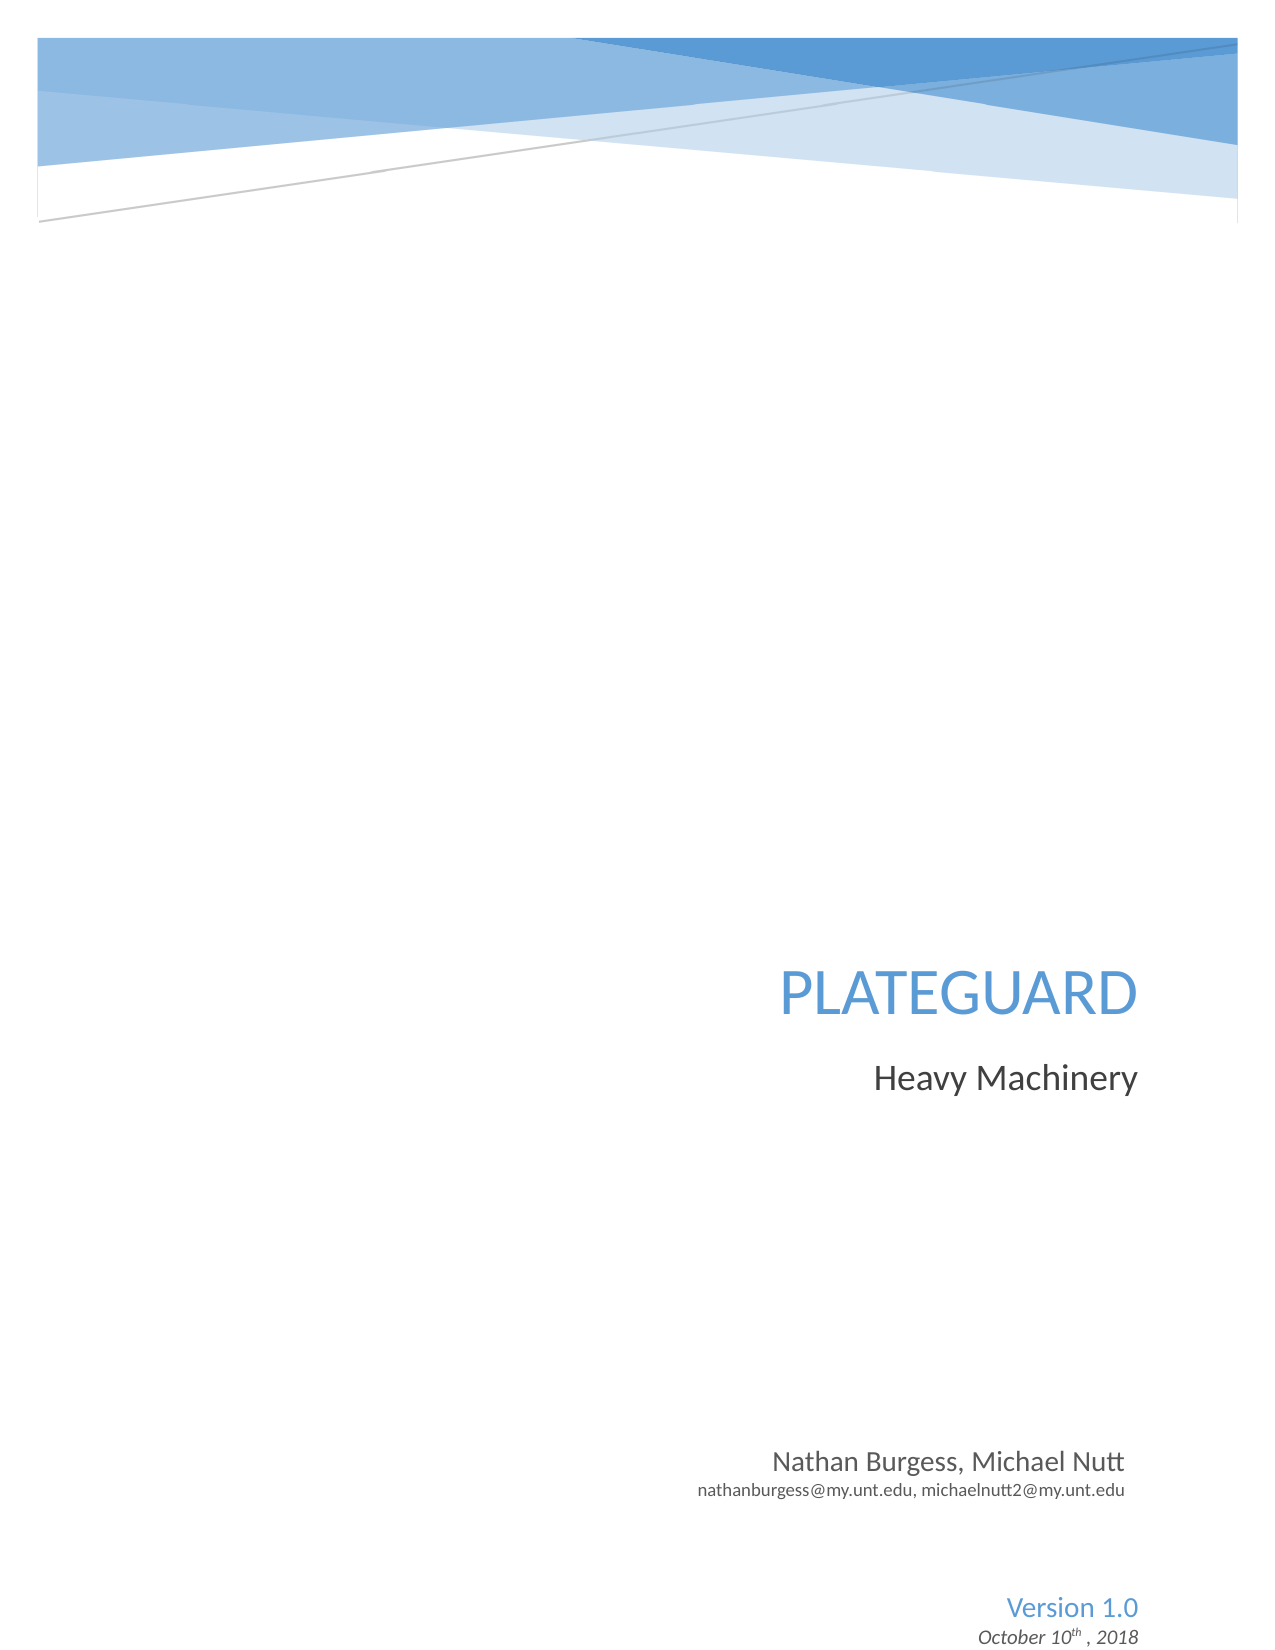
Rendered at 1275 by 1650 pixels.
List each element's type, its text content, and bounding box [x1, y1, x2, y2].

picture [37, 37, 1238, 238]
text Version 1.0 [287, 1589, 1138, 1624]
text nathanburgess@my.unt.edu, michaelnutt2@my.unt.edu [280, 1478, 1125, 1501]
text October 10th , 2018 [287, 1624, 1138, 1650]
text Heavy Machinery [287, 1054, 1138, 1100]
text Plateguard [287, 949, 1138, 1031]
text Nathan Burgess, Michael Nutt [280, 1443, 1125, 1478]
